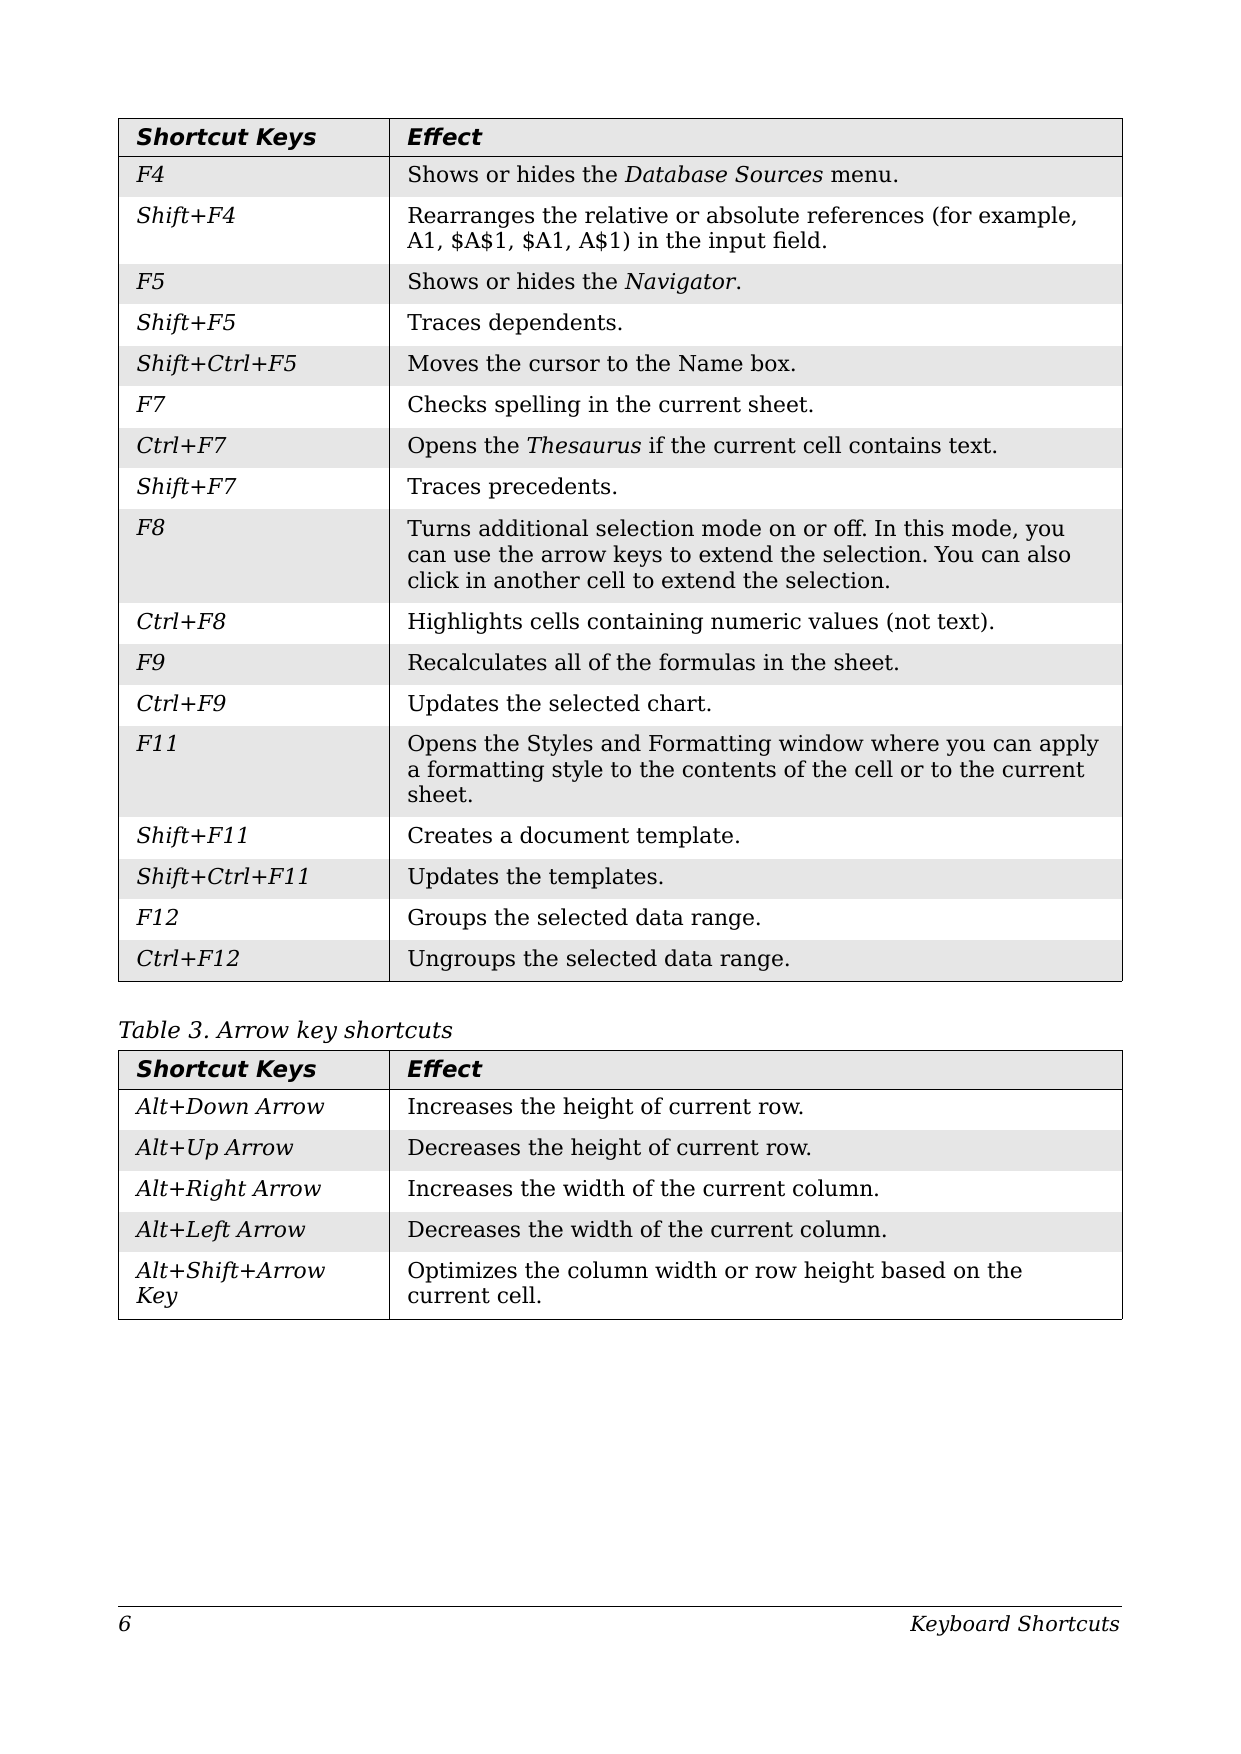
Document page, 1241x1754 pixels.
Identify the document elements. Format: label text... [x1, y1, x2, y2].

table_cell Shift+F7 [119, 468, 389, 509]
table_cell Shift+Ctrl+F11 [119, 859, 389, 899]
table_cell Alt+Left Arrow [119, 1212, 389, 1252]
table_cell F11 [119, 726, 389, 817]
table_header Effect [390, 1051, 1122, 1089]
table_cell Decreases the width of the current column. [390, 1212, 1122, 1252]
table_cell Traces dependents. [390, 305, 1122, 346]
table_cell F7 [119, 386, 389, 427]
text Table 3. Arrow key shortcuts [118, 1017, 1122, 1044]
table_cell Creates a document template. [390, 818, 1122, 858]
table_cell Updates the selected chart. [390, 685, 1122, 726]
table_cell Alt+Down Arrow [119, 1090, 389, 1130]
table_cell F9 [119, 644, 389, 685]
table_cell Turns additional selection mode on or off. In this mode, you can use the arrow keys to extend the selection. You can also click in another cell to extend the selection. [390, 509, 1122, 603]
table_cell Alt+Right Arrow [119, 1171, 389, 1212]
table_cell Ctrl+F8 [119, 603, 389, 644]
table_cell Highlights cells containing numeric values (not text). [390, 603, 1122, 644]
table_cell Ctrl+F7 [119, 428, 389, 468]
table_cell Checks spelling in the current sheet. [390, 386, 1122, 427]
table_cell F12 [119, 899, 389, 940]
table_cell Opens the Thesaurus if the current cell contains text. [390, 428, 1122, 468]
table_cell Shift+F11 [119, 818, 389, 858]
table_cell Increases the width of the current column. [390, 1171, 1122, 1212]
table_cell F8 [119, 509, 389, 603]
table_cell Rearranges the relative or absolute references (for example, A1, $A$1, $A1, A$1) in the input field. [390, 198, 1122, 264]
table_cell F4 [119, 157, 389, 197]
table_header Effect [390, 119, 1122, 156]
table_cell Ungroups the selected data range. [390, 940, 1122, 981]
table_cell F5 [119, 264, 389, 304]
table_header Shortcut Keys [119, 1051, 389, 1089]
table_cell Ctrl+F9 [119, 685, 389, 726]
table_cell Moves the cursor to the Name box. [390, 346, 1122, 386]
table_cell Shift+F4 [119, 198, 389, 264]
table_cell Alt+Shift+Arrow Key [119, 1253, 389, 1319]
table_cell Increases the height of current row. [390, 1090, 1122, 1130]
table_cell Ctrl+F12 [119, 940, 389, 981]
table_cell Opens the Styles and Formatting window where you can apply a formatting style to the contents of the cell or to the current sheet. [390, 726, 1122, 817]
table_cell Traces precedents. [390, 468, 1122, 509]
table_cell Decreases the height of current row. [390, 1130, 1122, 1171]
table_cell Shift+F5 [119, 305, 389, 346]
table_cell Shift+Ctrl+F5 [119, 346, 389, 386]
table_cell Alt+Up Arrow [119, 1130, 389, 1171]
table_header Shortcut Keys [119, 119, 389, 156]
table_cell Recalculates all of the formulas in the sheet. [390, 644, 1122, 685]
table_cell Updates the templates. [390, 859, 1122, 899]
table_cell Groups the selected data range. [390, 899, 1122, 940]
table_cell Shows or hides the Navigator. [390, 264, 1122, 304]
table_cell Optimizes the column width or row height based on the current cell. [390, 1253, 1122, 1319]
table_cell Shows or hides the Database Sources menu. [390, 157, 1122, 197]
